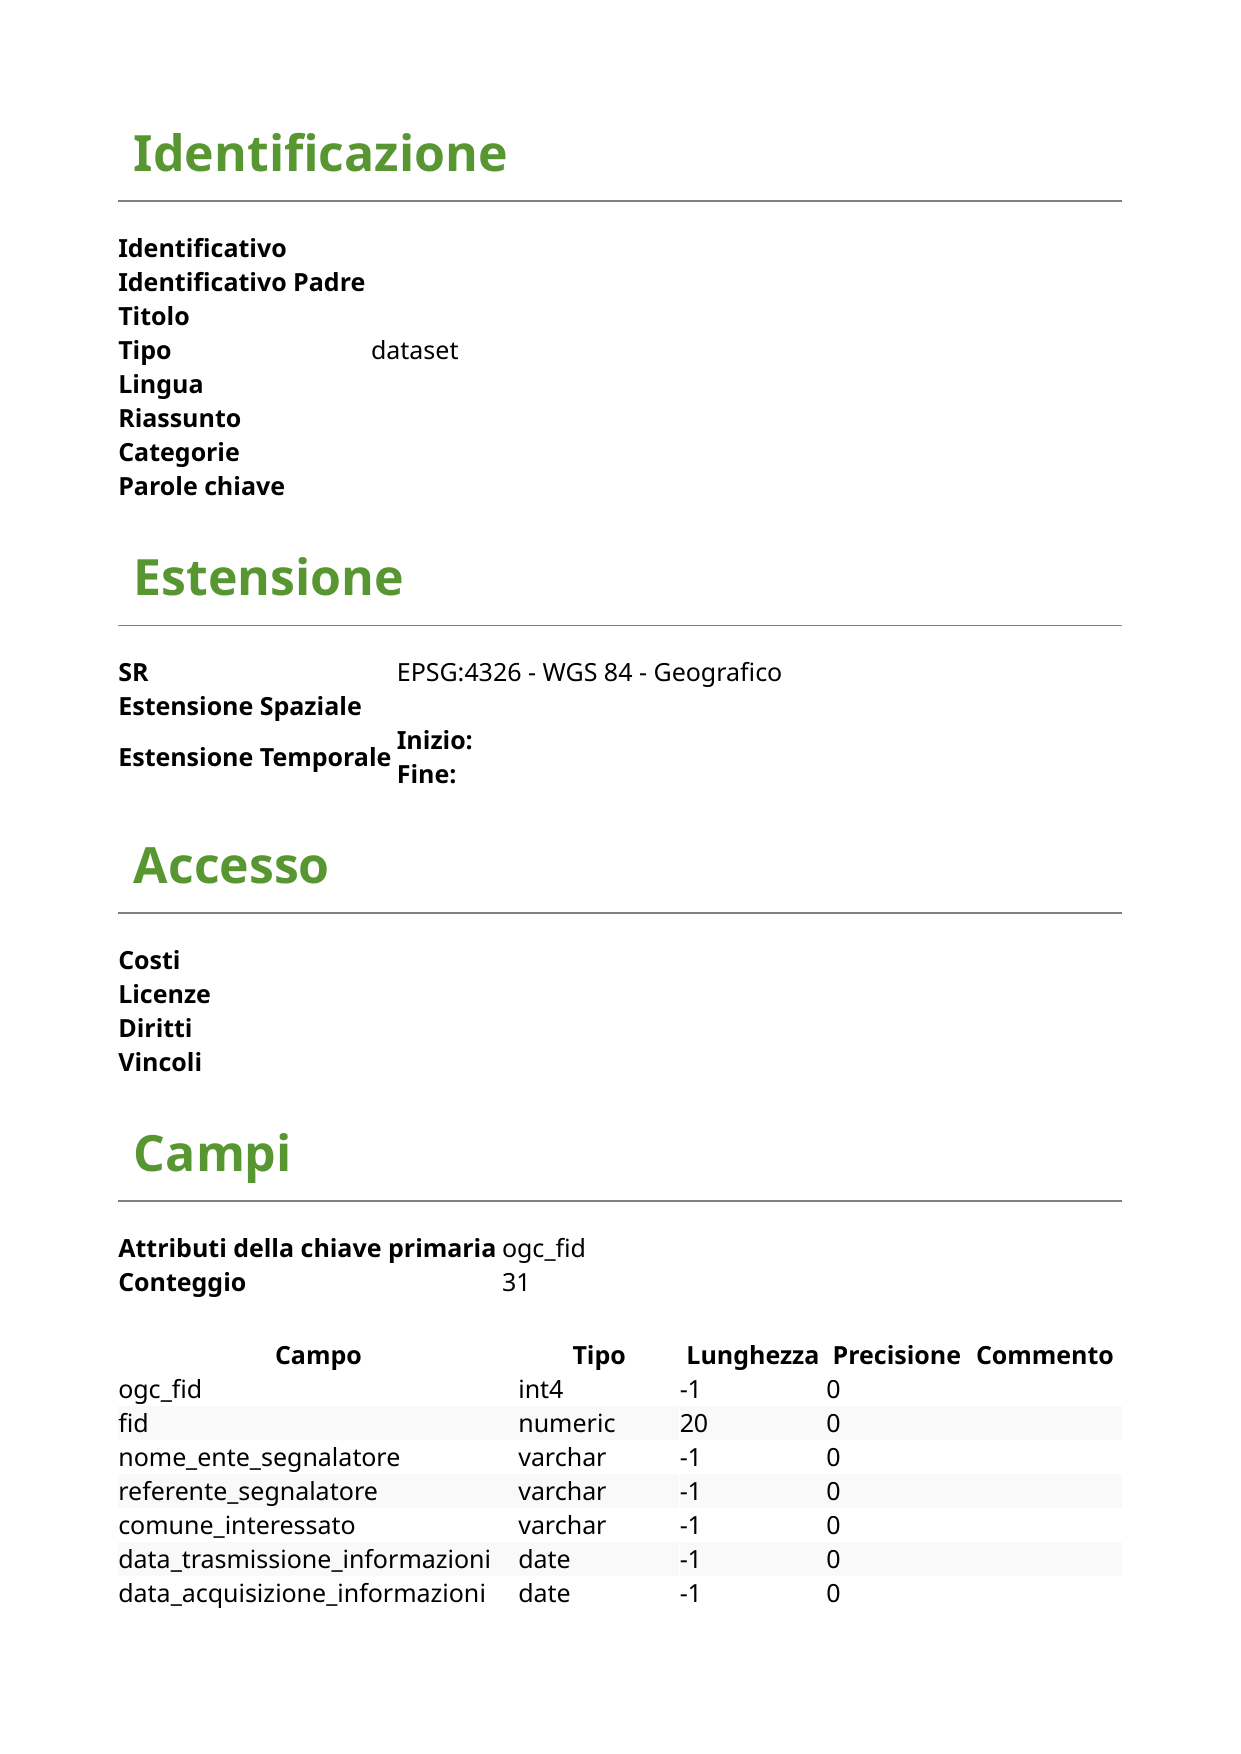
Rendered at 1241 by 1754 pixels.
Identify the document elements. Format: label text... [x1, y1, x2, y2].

table_cell data_acquisizione_informazioni [118, 1576, 518, 1610]
table_cell Lingua [118, 367, 371, 401]
table_cell 0 [826, 1440, 967, 1474]
subtitle Accesso [134, 830, 1106, 898]
table_cell Estensione Spaziale [118, 689, 397, 723]
table_cell Vincoli [118, 1045, 216, 1079]
table_header Costi [118, 943, 216, 976]
table_cell 20 [680, 1406, 826, 1440]
table_header EPSG:4326 - WGS 84 - Geografico [397, 655, 791, 689]
table_cell [967, 1406, 1122, 1440]
table_cell 0 [826, 1542, 967, 1576]
table_cell 0 [826, 1576, 967, 1610]
table_cell [967, 1542, 1122, 1576]
table_cell 0 [826, 1372, 967, 1406]
table_cell [371, 435, 467, 469]
table_cell 0 [826, 1508, 967, 1542]
table_header Attributi della chiave primaria [118, 1230, 502, 1264]
table_cell fid [118, 1406, 518, 1440]
table_header Precisione [826, 1338, 967, 1372]
table_header SR [118, 655, 397, 689]
table_header [371, 231, 467, 264]
table_cell Inizio: Fine: [397, 723, 791, 791]
table_cell varchar [518, 1474, 679, 1508]
table_cell Estensione Temporale [118, 723, 397, 791]
table_cell -1 [680, 1576, 826, 1610]
table_cell -1 [680, 1440, 826, 1474]
table_cell [216, 1011, 225, 1044]
table_cell [967, 1576, 1122, 1610]
table_cell [967, 1440, 1122, 1474]
table_header ogc_fid [502, 1230, 601, 1264]
table_cell ogc_fid [118, 1372, 518, 1406]
table_cell Diritti [118, 1011, 216, 1044]
table_cell [397, 689, 791, 723]
table_cell date [518, 1542, 679, 1576]
table_cell varchar [518, 1440, 679, 1474]
table_cell varchar [518, 1508, 679, 1542]
table_cell [371, 265, 467, 299]
table_cell Riassunto [118, 401, 371, 435]
table_cell 0 [826, 1406, 967, 1440]
table_cell [216, 976, 225, 1011]
table_cell [371, 367, 467, 401]
table_cell comune_interessato [118, 1508, 518, 1542]
subtitle Identificazione [134, 118, 1106, 186]
table_cell [371, 299, 467, 333]
table_cell [216, 1045, 225, 1079]
table_cell [371, 401, 467, 435]
table_cell nome_ente_segnalatore [118, 1440, 518, 1474]
table_cell -1 [680, 1508, 826, 1542]
table_cell Conteggio [118, 1264, 502, 1298]
table_header Campo [118, 1338, 518, 1372]
table_header Lunghezza [680, 1338, 826, 1372]
table_cell Parole chiave [118, 469, 371, 503]
table_cell 31 [502, 1264, 601, 1298]
table_cell Identificativo Padre [118, 265, 371, 299]
table_header [216, 943, 225, 976]
table_cell numeric [518, 1406, 679, 1440]
subtitle Campi [134, 1118, 1106, 1186]
table_cell Categorie [118, 435, 371, 469]
table_cell Tipo [118, 333, 371, 367]
table_header Tipo [518, 1338, 679, 1372]
table_cell [967, 1508, 1122, 1542]
table_cell Titolo [118, 299, 371, 333]
table_header Identificativo [118, 231, 371, 264]
table_header Commento [967, 1338, 1122, 1372]
table_cell Licenze [118, 976, 216, 1011]
subtitle Estensione [134, 542, 1106, 610]
table_cell 0 [826, 1474, 967, 1508]
table_cell date [518, 1576, 679, 1610]
table_cell [967, 1372, 1122, 1406]
table_cell data_trasmissione_informazioni [118, 1542, 518, 1576]
table_cell -1 [680, 1372, 826, 1406]
table_cell int4 [518, 1372, 679, 1406]
table_cell [967, 1474, 1122, 1508]
table_cell [371, 469, 467, 503]
table_cell -1 [680, 1474, 826, 1508]
table_cell dataset [371, 333, 467, 367]
table_cell -1 [680, 1542, 826, 1576]
table_cell referente_segnalatore [118, 1474, 518, 1508]
